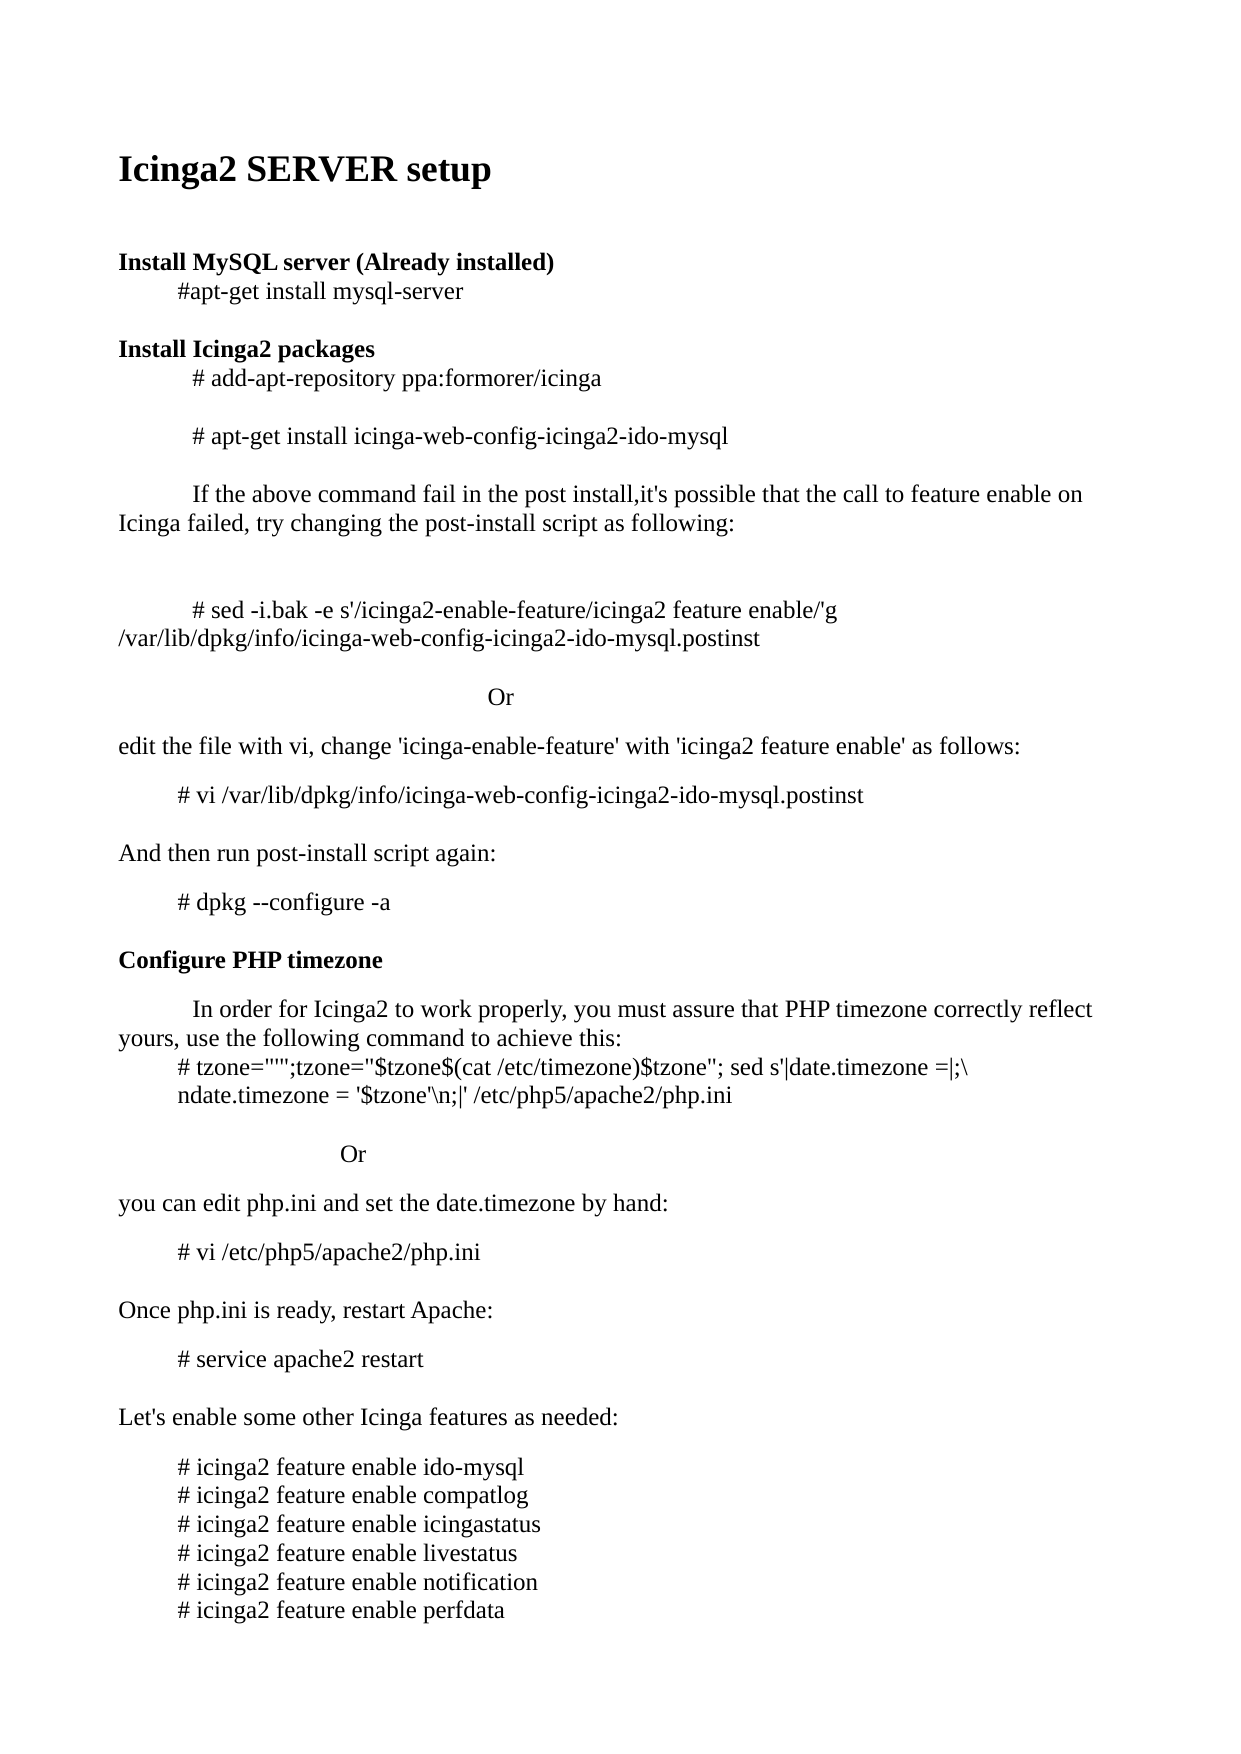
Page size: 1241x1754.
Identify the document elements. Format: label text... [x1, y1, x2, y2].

text Install Icinga2 packages [118, 334, 1122, 363]
text # dpkg --configure -a [177, 887, 1063, 916]
text Icinga2 SERVER setup [118, 147, 1122, 190]
text #apt-get install mysql-server [177, 276, 1063, 305]
text Or [118, 682, 1122, 710]
text And then run post-install script again: [118, 838, 1122, 867]
text # vi /var/lib/dpkg/info/icinga-web-config-icinga2-ido-mysql.postinst [177, 780, 1063, 808]
text Install MySQL server (Already installed) [118, 247, 1122, 276]
text Configure PHP timezone [118, 945, 1122, 974]
text edit the file with vi, change 'icinga-enable-feature' with 'icinga2 feature enable' as follows: [118, 731, 1122, 759]
text Once php.ini is ready, restart Apache: [118, 1295, 1122, 1324]
text Let's enable some other Icinga features as needed: [118, 1402, 1122, 1431]
text # apt-get install icinga-web-config-icinga2-ido-mysql [118, 421, 1122, 450]
text # vi /etc/php5/apache2/php.ini [177, 1237, 1063, 1266]
text # tzone="'";tzone="$tzone$(cat /etc/timezone)$tzone"; sed s'|date.timezone =|;\ndate.timezone = '$tzone'\n;|' /etc/php5/apache2/php.ini [177, 1052, 1063, 1109]
text # icinga2 feature enable ido-mysql # icinga2 feature enable compatlog # icinga2 feature enable icingastatus # icinga2 feature enable livestatus # icinga2 feature enable notification # icinga2 feature enable perfdata [177, 1452, 1063, 1624]
text # sed -i.bak -e s'/icinga2-enable-feature/icinga2 feature enable/'g /var/lib/dpkg/info/icinga-web-config-icinga2-ido-mysql.postinst [118, 595, 1063, 652]
text # add-apt-repository ppa:formorer/icinga [118, 363, 1063, 392]
text Or [118, 1139, 1122, 1168]
text If the above command fail in the post install,it's possible that the call to feature enable on Icinga failed, try changing the post-install script as following: [118, 479, 1122, 536]
text In order for Icinga2 to work properly, you must assure that PHP timezone correctly reflect yours, use the following command to achieve this: [118, 994, 1122, 1052]
text # service apache2 restart [177, 1344, 1063, 1373]
text you can edit php.ini and set the date.timezone by hand: [118, 1188, 1122, 1217]
